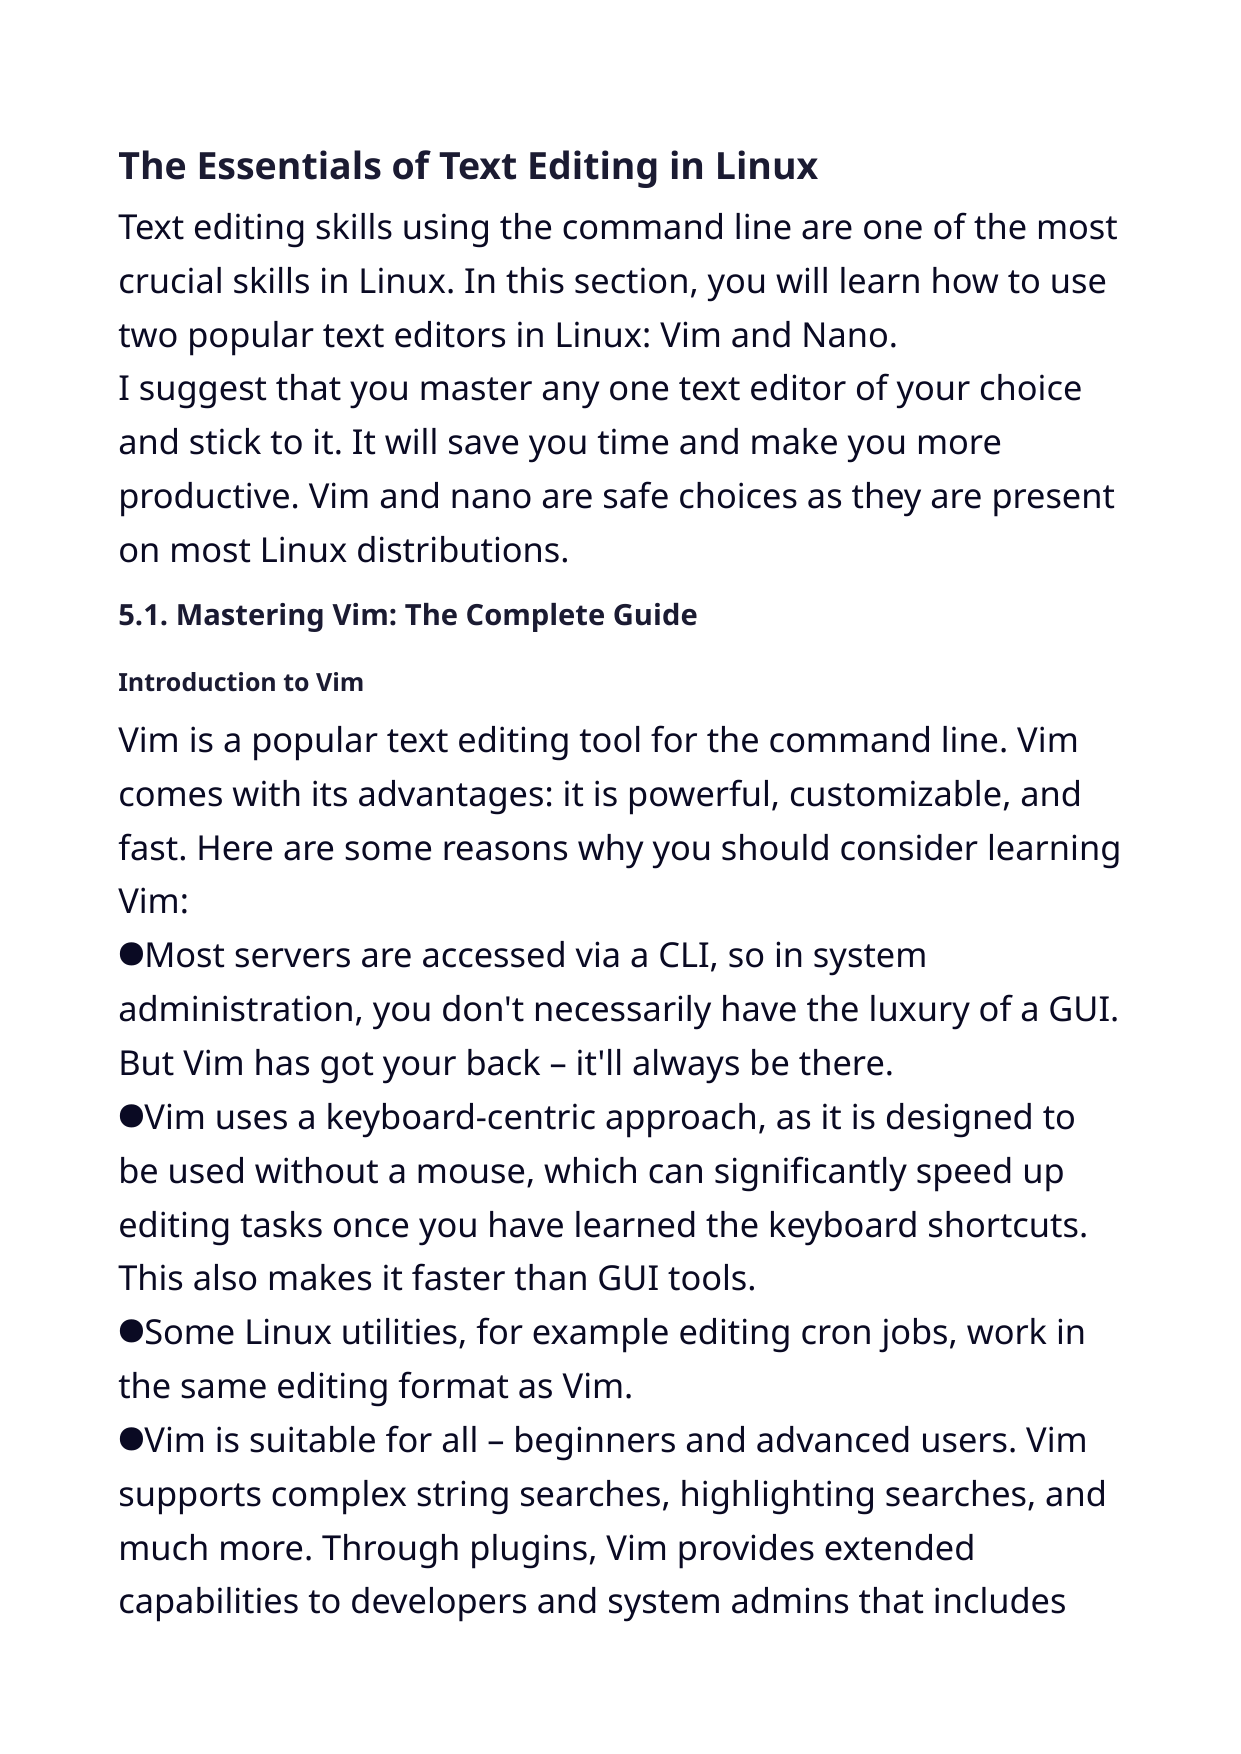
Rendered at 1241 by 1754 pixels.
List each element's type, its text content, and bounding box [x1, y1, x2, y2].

list Vim is suitable for all – beginners and advanced users. Vim supports complex string searches, highlighting searches, and much more. Through plugins, Vim provides extended capabilities to developers and system admins that includes [118, 1416, 1122, 1624]
subtitle Introduction to Vim [118, 664, 1122, 698]
subtitle The Essentials of Text Editing in Linux [118, 139, 1122, 190]
list Vim uses a keyboard-centric approach, as it is designed to be used without a mouse, which can significantly speed up editing tasks once you have learned the keyboard shortcuts. This also makes it faster than GUI tools. [118, 1092, 1122, 1301]
subtitle 5.1. Mastering Vim: The Complete Guide [118, 594, 1122, 634]
text Text editing skills using the command line are one of the most crucial skills in Linux. In this section, you will learn how to use two popular text editors in Linux: Vim and Nano. [118, 202, 1122, 357]
list Some Linux utilities, for example editing cron jobs, work in the same editing format as Vim. [118, 1308, 1122, 1409]
list Most servers are accessed via a CLI, so in system administration, you don't necessarily have the luxury of a GUI. But Vim has got your back – it'll always be there. [118, 931, 1122, 1086]
text Vim is a popular text editing tool for the command line. Vim comes with its advantages: it is powerful, customizable, and fast. Here are some reasons why you should consider learning Vim: [118, 716, 1122, 924]
text I suggest that you master any one text editor of your choice and stick to it. It will save you time and make you more productive. Vim and nano are safe choices as they are present on most Linux distributions. [118, 364, 1122, 572]
